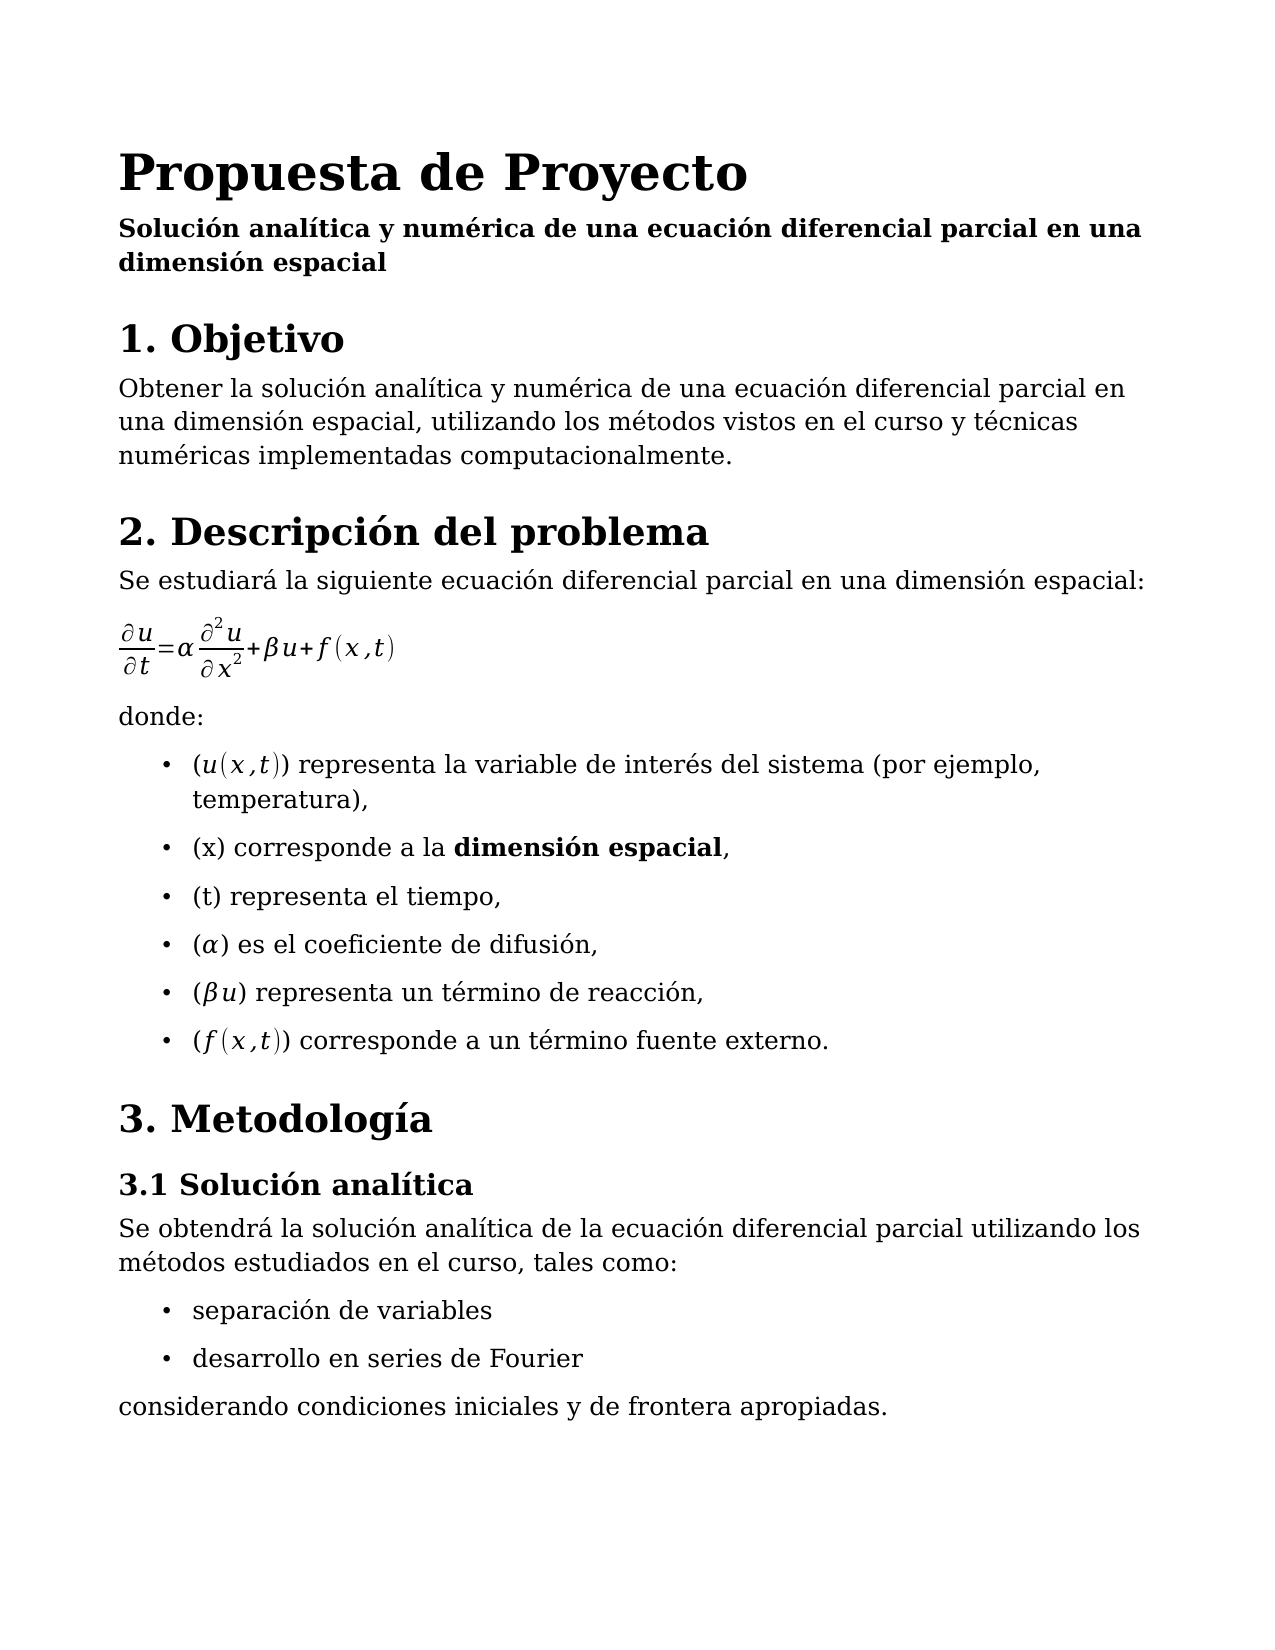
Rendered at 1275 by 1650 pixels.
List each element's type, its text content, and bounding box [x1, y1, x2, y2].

list () corresponde a un término fuente externo. [162, 1026, 1157, 1057]
text Se obtendrá la solución analítica de la ecuación diferencial parcial utilizando los métodos estudiados en el curso, tales como: [118, 1215, 1157, 1277]
list (t) representa el tiempo, [162, 882, 1157, 911]
subtitle 3. Metodología [118, 1097, 1157, 1141]
list () representa un término de reacción, [162, 978, 1157, 1007]
list desarrollo en series de Fourier [162, 1344, 1157, 1374]
text Solución analítica y numérica de una ecuación diferencial parcial en una dimensión espacial [118, 214, 1157, 277]
list (x) corresponde a la dimensión espacial, [162, 833, 1157, 863]
subtitle 1. Objetivo [118, 317, 1157, 361]
subtitle 2. Descripción del problema [118, 510, 1157, 554]
subtitle Propuesta de Proyecto [118, 143, 1157, 202]
text Se estudiará la siguiente ecuación diferencial parcial en una dimensión espacial: [118, 566, 1157, 596]
text considerando condiciones iniciales y de frontera apropiadas. [118, 1393, 1157, 1422]
list () representa la variable de interés del sistema (por ejemplo, temperatura), [162, 750, 1157, 814]
list () es el coeficiente de difusión, [162, 930, 1157, 959]
list separación de variables [162, 1296, 1157, 1326]
text Obtener la solución analítica y numérica de una ecuación diferencial parcial en una dimensión espacial, utilizando los métodos vistos en el curso y técnicas numéricas implementadas computacionalmente. [118, 374, 1157, 470]
text donde: [118, 702, 1157, 731]
subtitle 3.1 Solución analítica [118, 1168, 1157, 1202]
